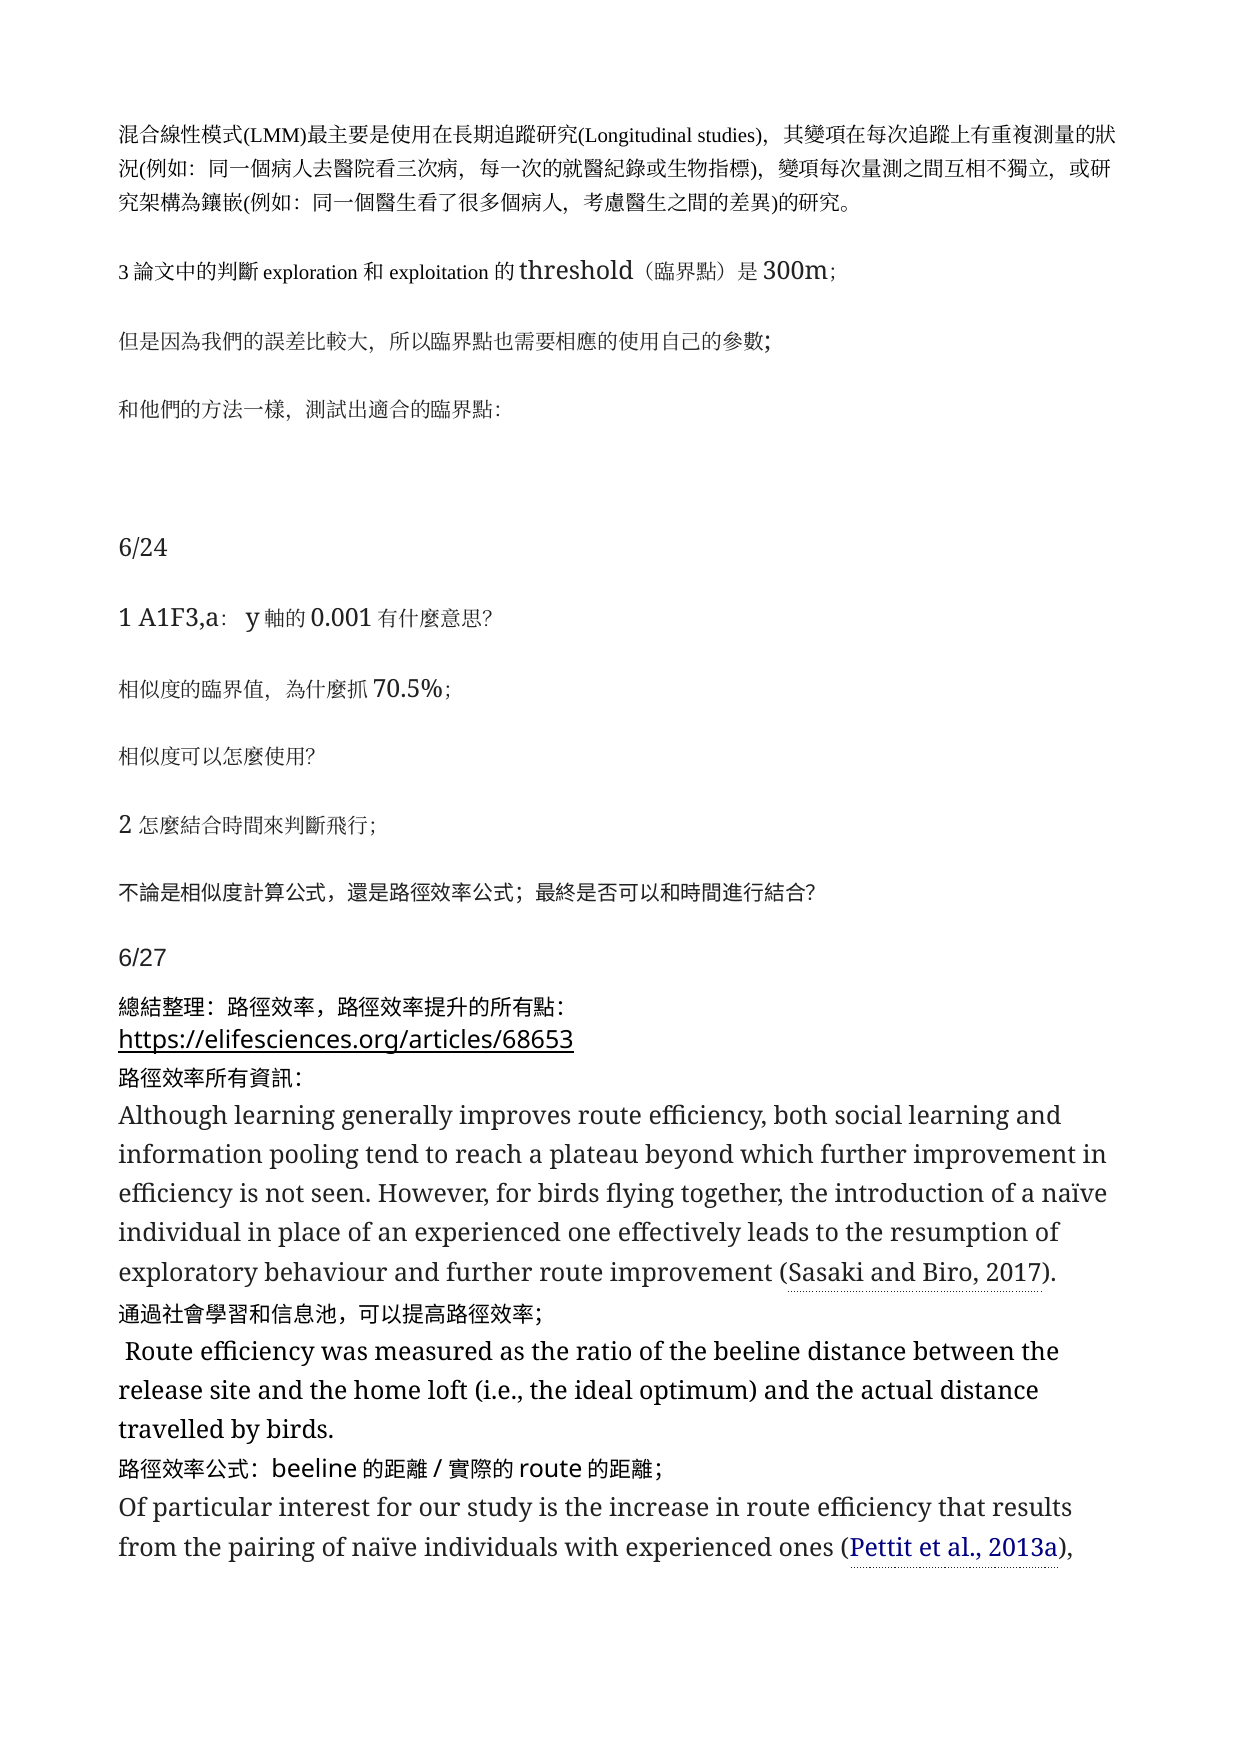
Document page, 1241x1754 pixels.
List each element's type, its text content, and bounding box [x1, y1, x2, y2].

text 相似度可以怎麼使用？ [118, 741, 1122, 771]
text 3 論文中的判斷exploration 和 exploitation 的threshold（臨界點）是300m； [118, 252, 1122, 287]
text https://elifesciences.org/articles/68653 [118, 1022, 1122, 1056]
text 6/27 [118, 943, 1122, 971]
text 和他們的方法一樣，測試出適合的臨界點： [118, 393, 1122, 423]
text 6/24 [118, 529, 1122, 563]
text 路徑效率所有資訊： [118, 1061, 1122, 1093]
text Route efficiency was measured as the ratio of the beeline distance between the release site and the home loft (i.e., the ideal optimum) and the actual distance travelled by birds. [118, 1333, 1122, 1446]
text 混合線性模式(LMM)最主要是使用在長期追蹤研究(Longitudinal studies)，其變項在每次追蹤上有重複測量的狀況(例如：同一個病人去醫院看三次病，每一次的就醫紀錄或生物指標)，變項每次量測之間互相不獨立，或研究架構為鑲嵌(例如：同一個醫生看了很多個病人，考慮醫生之間的差異)的研究。 [118, 118, 1122, 217]
text 2 怎麼結合時間來判斷飛行； [118, 806, 1122, 840]
text 1 A1F3,a： y軸的0.001有什麼意思？ [118, 600, 1122, 634]
text 但是因為我們的誤差比較大，所以臨界點也需要相應的使用自己的參數; [118, 323, 1122, 357]
text Although learning generally improves route efficiency, both social learning and information pooling tend to reach a plateau beyond which further improvement in efficiency is not seen. However, for birds flying together, the introduction of a naïve individual in place of an experienced one effectively leads to the resumption of exploratory behaviour and further route improvement (Sasaki and Biro, 2017). [118, 1097, 1122, 1292]
text Of particular interest for our study is the increase in route efficiency that results from the pairing of naïve individuals with experienced ones (Pettit et al., 2013a), [118, 1490, 1122, 1567]
text 不論是相似度計算公式，還是路徑效率公式；最終是否可以和時間進行結合？ [118, 877, 1122, 907]
text 相似度的臨界值，為什麼抓70.5%； [118, 670, 1122, 704]
text 路徑效率公式：beeline的距離 / 實際的route的距離； [118, 1451, 1122, 1485]
text 通過社會學習和信息池，可以提高路徑效率； [118, 1297, 1122, 1329]
text 總結整理：路徑效率，路徑效率提升的所有點： [118, 990, 1122, 1022]
